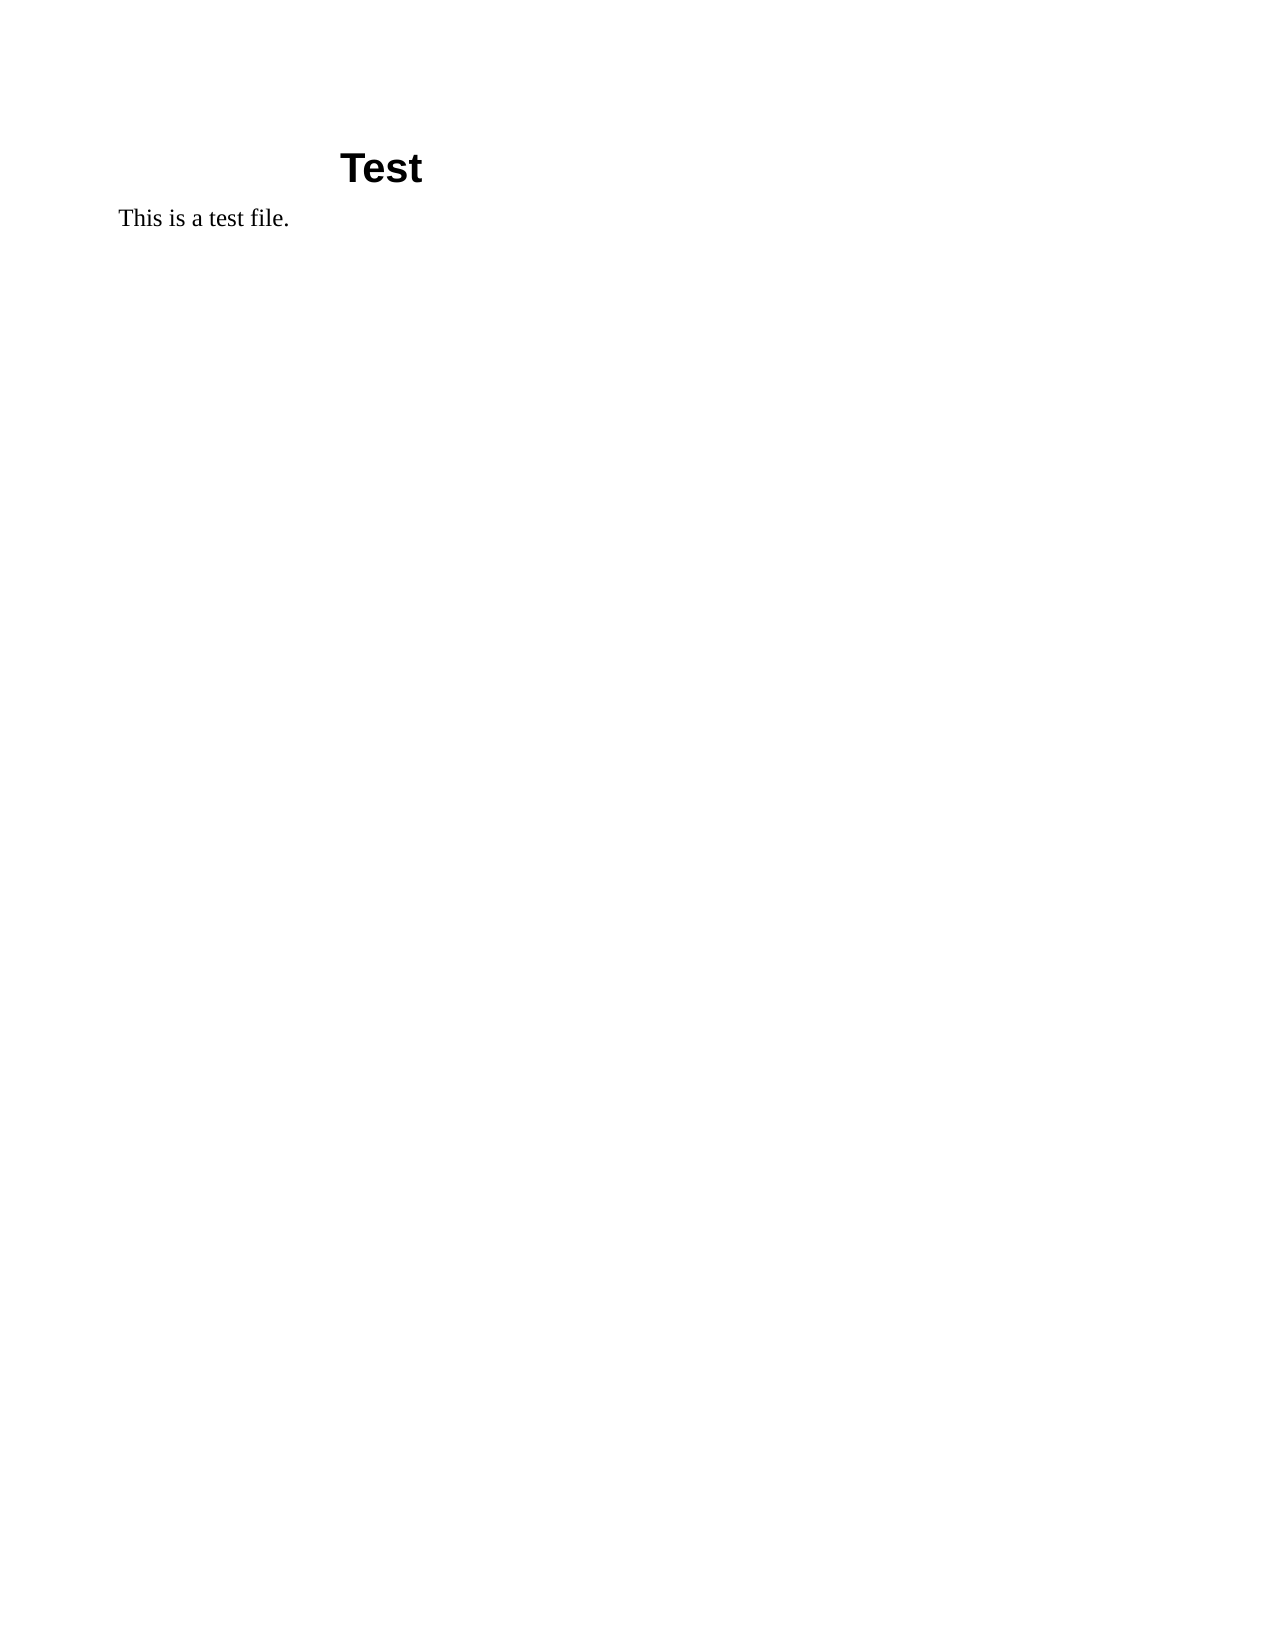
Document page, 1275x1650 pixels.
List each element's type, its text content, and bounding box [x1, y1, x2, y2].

text This is a test file. [118, 203, 1157, 232]
subtitle Test [118, 143, 1157, 191]
